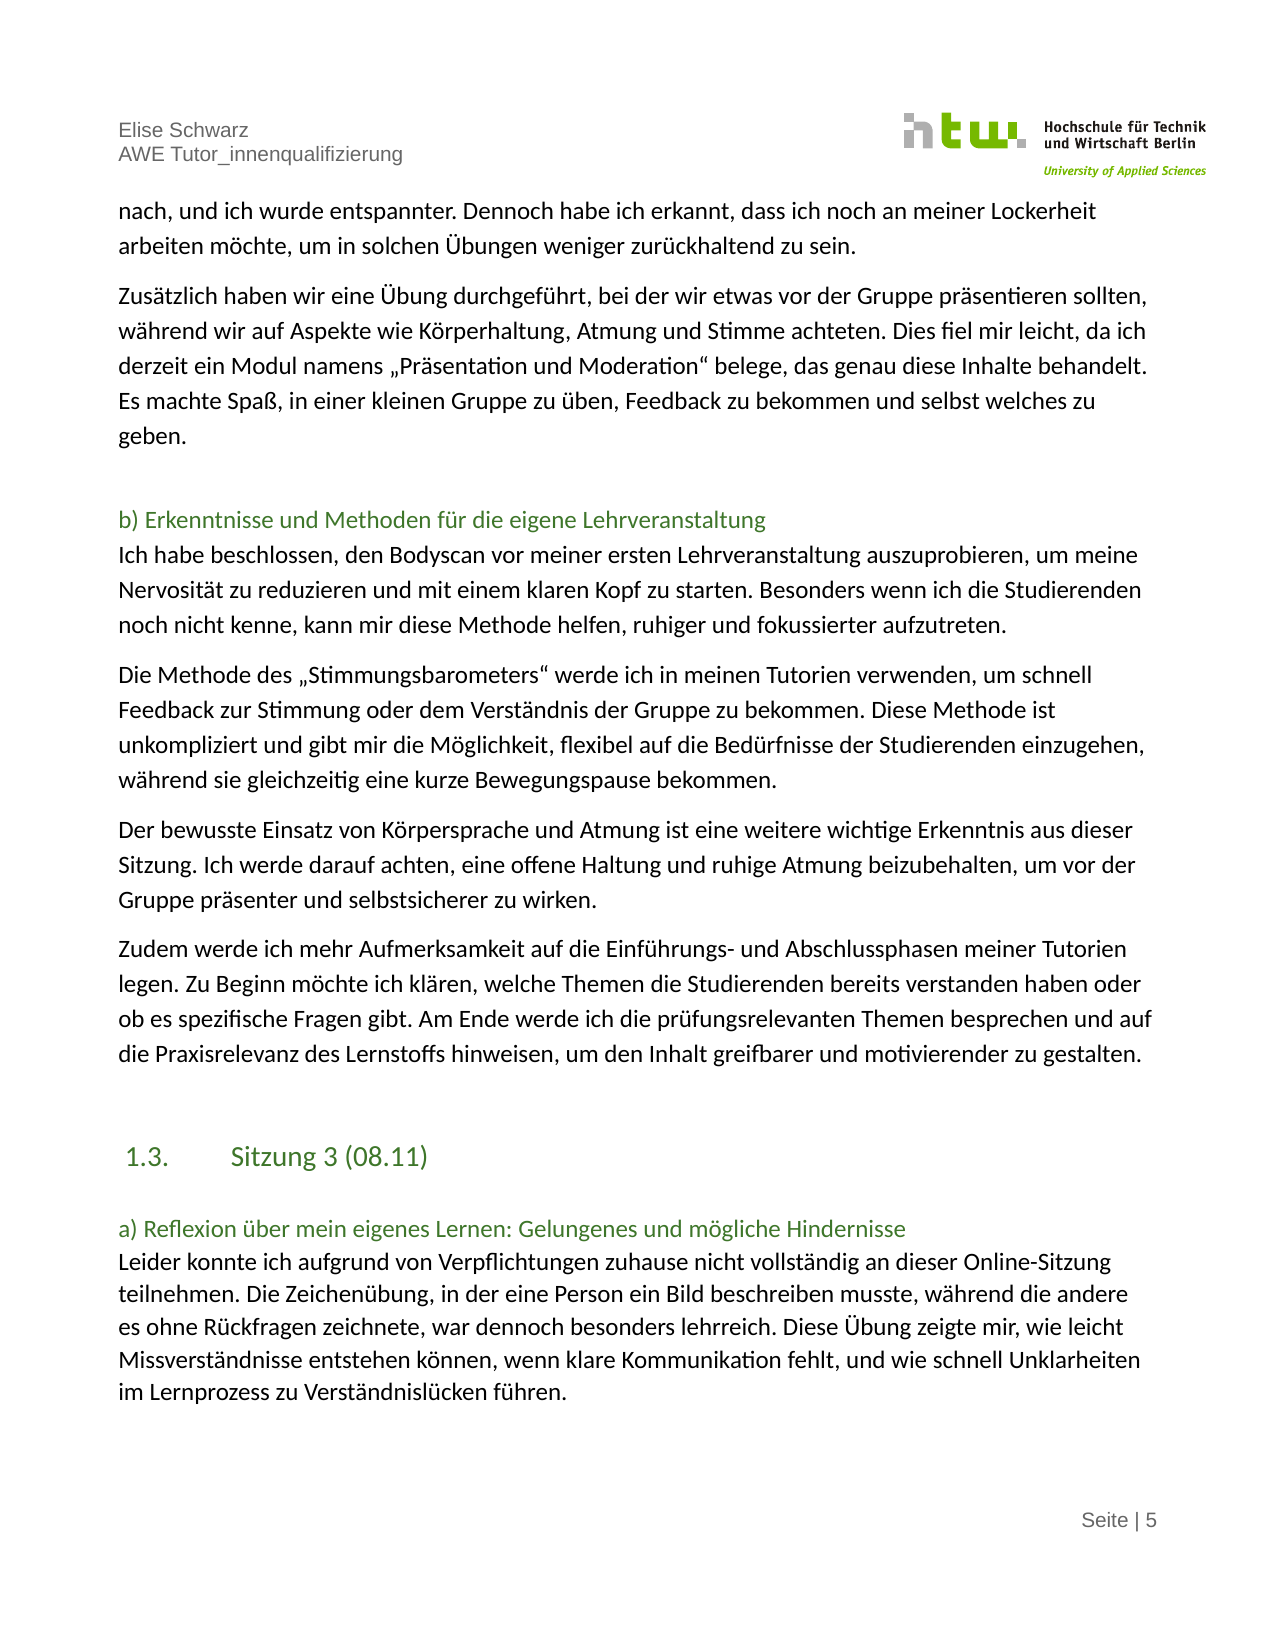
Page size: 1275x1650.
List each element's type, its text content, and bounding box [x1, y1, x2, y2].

text b) Erkenntnisse und Methoden für die eigene Lehrveranstaltung [118, 470, 1157, 535]
text Die Methode des „Stimmungsbarometers“ werde ich in meinen Tutorien verwenden, um schnell Feedback zur Stimmung oder dem Verständnis der Gruppe zu bekommen. Diese Methode ist unkompliziert und gibt mir die Möglichkeit, flexibel auf die Bedürfnisse der Studierenden einzugehen, während sie gleichzeitig eine kurze Bewegungspause bekommen. [118, 659, 1157, 795]
text Leider konnte ich aufgrund von Verpflichtungen zuhause nicht vollständig an dieser Online-Sitzung teilnehmen. Die Zeichenübung, in der eine Person ein Bild beschreiben musste, während die andere es ohne Rückfragen zeichnete, war dennoch besonders lehrreich. Diese Übung zeigte mir, wie leicht Missverständnisse entstehen können, wenn klare Kommunikation fehlt, und wie schnell Unklarheiten im Lernprozess zu Verständnislücken führen. [118, 1246, 1157, 1407]
text Der bewusste Einsatz von Körpersprache und Atmung ist eine weitere wichtige Erkenntnis aus dieser Sitzung. Ich werde darauf achten, eine offene Haltung und ruhige Atmung beizubehalten, um vor der Gruppe präsenter und selbstsicherer zu wirken. [118, 814, 1157, 914]
text nach, und ich wurde entspannter. Dennoch habe ich erkannt, dass ich noch an meiner Lockerheit arbeiten möchte, um in solchen Übungen weniger zurückhaltend zu sein. [118, 196, 1157, 261]
text Zusätzlich haben wir eine Übung durchgeführt, bei der wir etwas vor der Gruppe präsentieren sollten, während wir auf Aspekte wie Körperhaltung, Atmung und Stimme achteten. Dies fiel mir leicht, da ich derzeit ein Modul namens „Präsentation und Moderation“ belege, das genau diese Inhalte behandelt. Es machte Spaß, in einer kleinen Gruppe zu üben, Feedback zu bekommen und selbst welches zu geben. [118, 280, 1157, 451]
text Ich habe beschlossen, den Bodyscan vor meiner ersten Lehrveranstaltung auszuprobieren, um meine Nervosität zu reduzieren und mit einem klaren Kopf zu starten. Besonders wenn ich die Studierenden noch nicht kenne, kann mir diese Methode helfen, ruhiger und fokussierter aufzutreten. [118, 540, 1157, 640]
list Sitzung 3 (08.11) a) Reflexion über mein eigenes Lernen: Gelungenes und mögliche Hindernisse [118, 1138, 1157, 1244]
text Zudem werde ich mehr Aufmerksamkeit auf die Einführungs- und Abschlussphasen meiner Tutorien legen. Zu Beginn möchte ich klären, welche Themen die Studierenden bereits verstanden haben oder ob es spezifische Fragen gibt. Am Ende werde ich die prüfungsrelevanten Themen besprechen und auf die Praxisrelevanz des Lernstoffs hinweisen, um den Inhalt greifbarer und motivierender zu gestalten. [118, 933, 1157, 1069]
